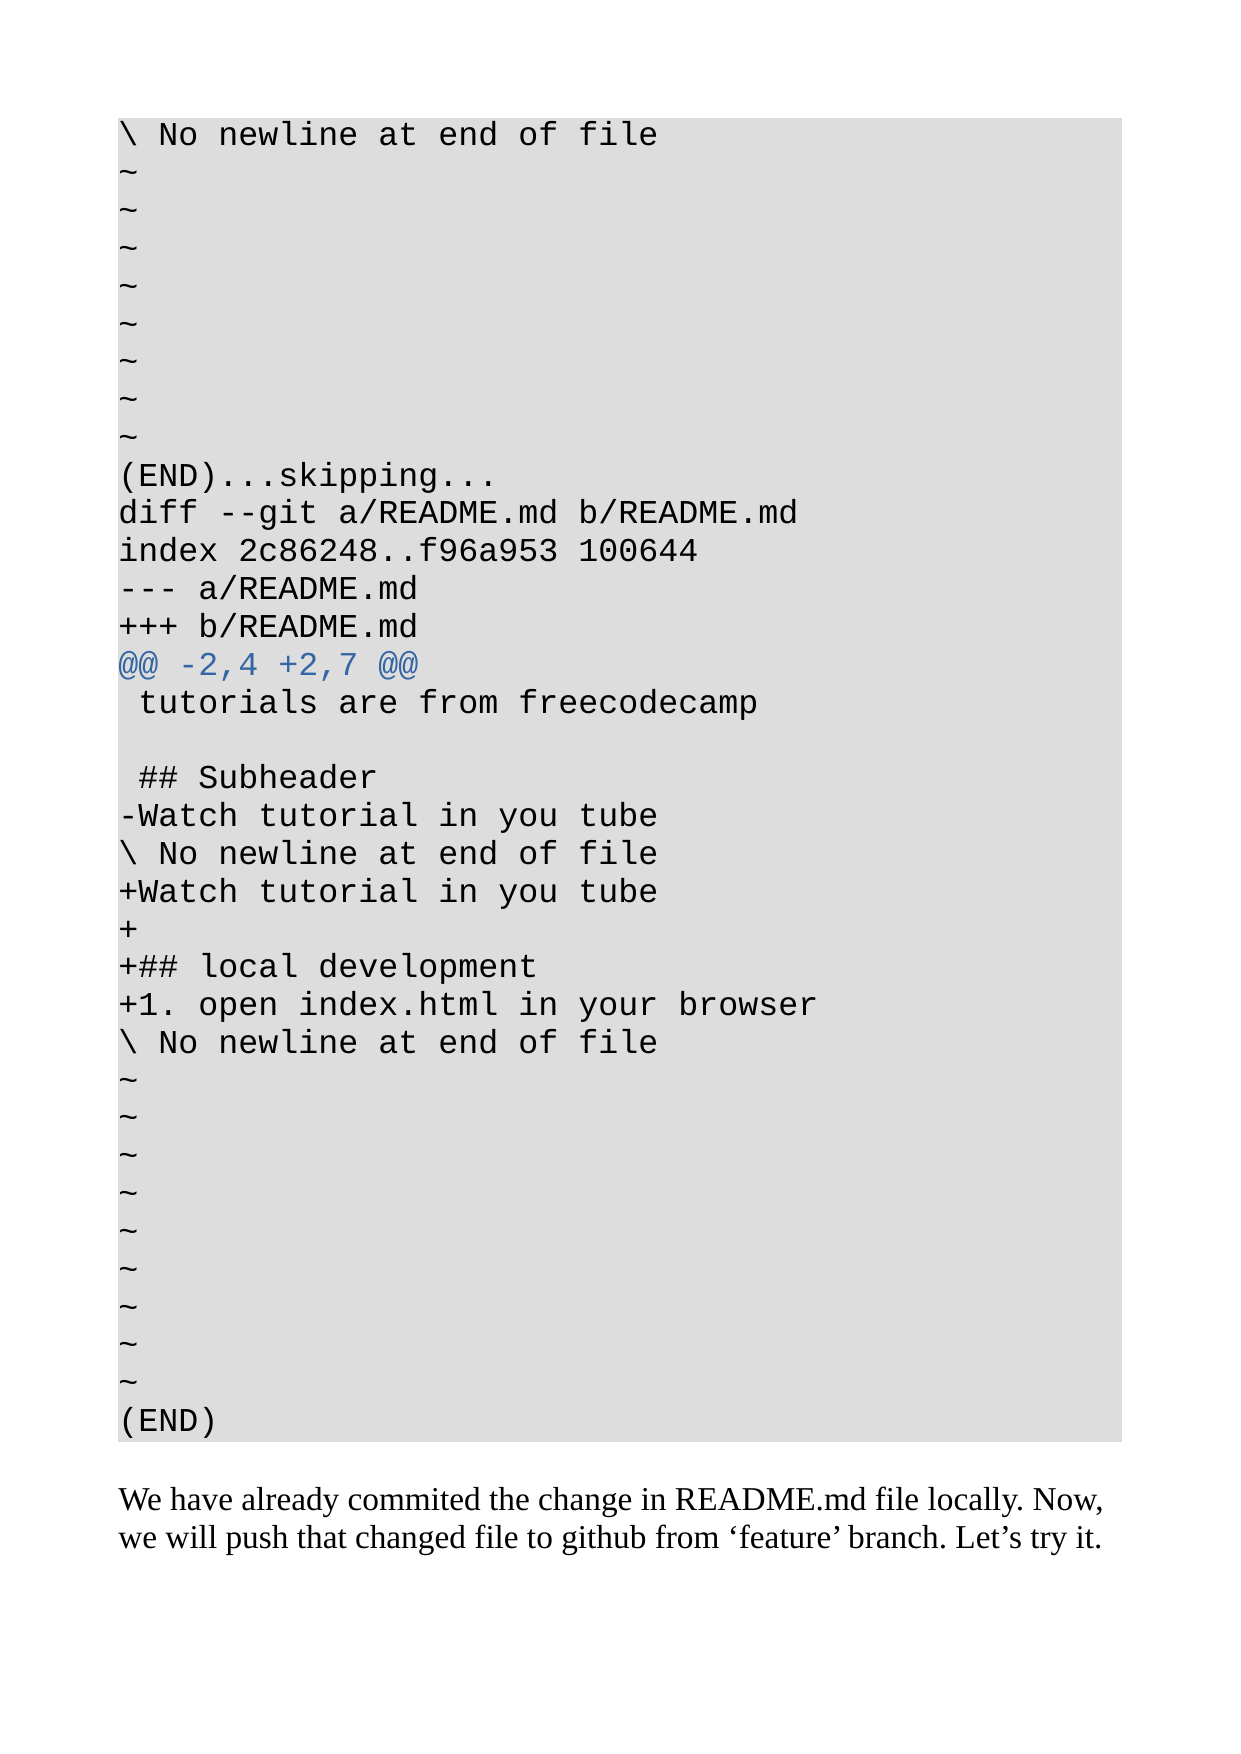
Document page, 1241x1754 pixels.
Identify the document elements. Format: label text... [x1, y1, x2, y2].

text We have already commited the change in README.md file locally. Now, we will push that changed file to github from ‘feature’ branch. Let’s try it. [118, 1479, 1122, 1556]
text +1. open index.html in your browser [118, 988, 1122, 1026]
text ~ [118, 1177, 1122, 1215]
text +Watch tutorial in you tube [118, 874, 1122, 912]
text \ No newline at end of file [118, 837, 1122, 874]
text ~ [118, 1101, 1122, 1139]
text ~ [118, 1063, 1122, 1101]
text ~ [118, 383, 1122, 421]
text ~ [118, 1366, 1122, 1404]
text ~ [118, 1215, 1122, 1252]
text (END) [118, 1404, 1122, 1442]
text ~ [118, 1290, 1122, 1328]
text +## local development [118, 950, 1122, 988]
text ~ [118, 1139, 1122, 1177]
text ~ [118, 307, 1122, 345]
text (END)...skipping... [118, 458, 1122, 496]
text -Watch tutorial in you tube [118, 799, 1122, 837]
text ~ [118, 269, 1122, 307]
text --- a/README.md [118, 572, 1122, 610]
text ~ [118, 194, 1122, 232]
text ~ [118, 1328, 1122, 1366]
text \ No newline at end of file [118, 118, 1122, 156]
text ~ [118, 421, 1122, 458]
text + [118, 912, 1122, 950]
text diff --git a/README.md b/README.md [118, 496, 1122, 534]
text tutorials are from freecodecamp [118, 685, 1122, 723]
text ~ [118, 345, 1122, 383]
text ## Subheader [118, 761, 1122, 799]
text +++ b/README.md [118, 610, 1122, 647]
text ~ [118, 232, 1122, 269]
text index 2c86248..f96a953 100644 [118, 534, 1122, 572]
text @@ -2,4 +2,7 @@ [118, 647, 1122, 685]
text \ No newline at end of file [118, 1026, 1122, 1063]
text ~ [118, 1252, 1122, 1290]
text ~ [118, 156, 1122, 194]
